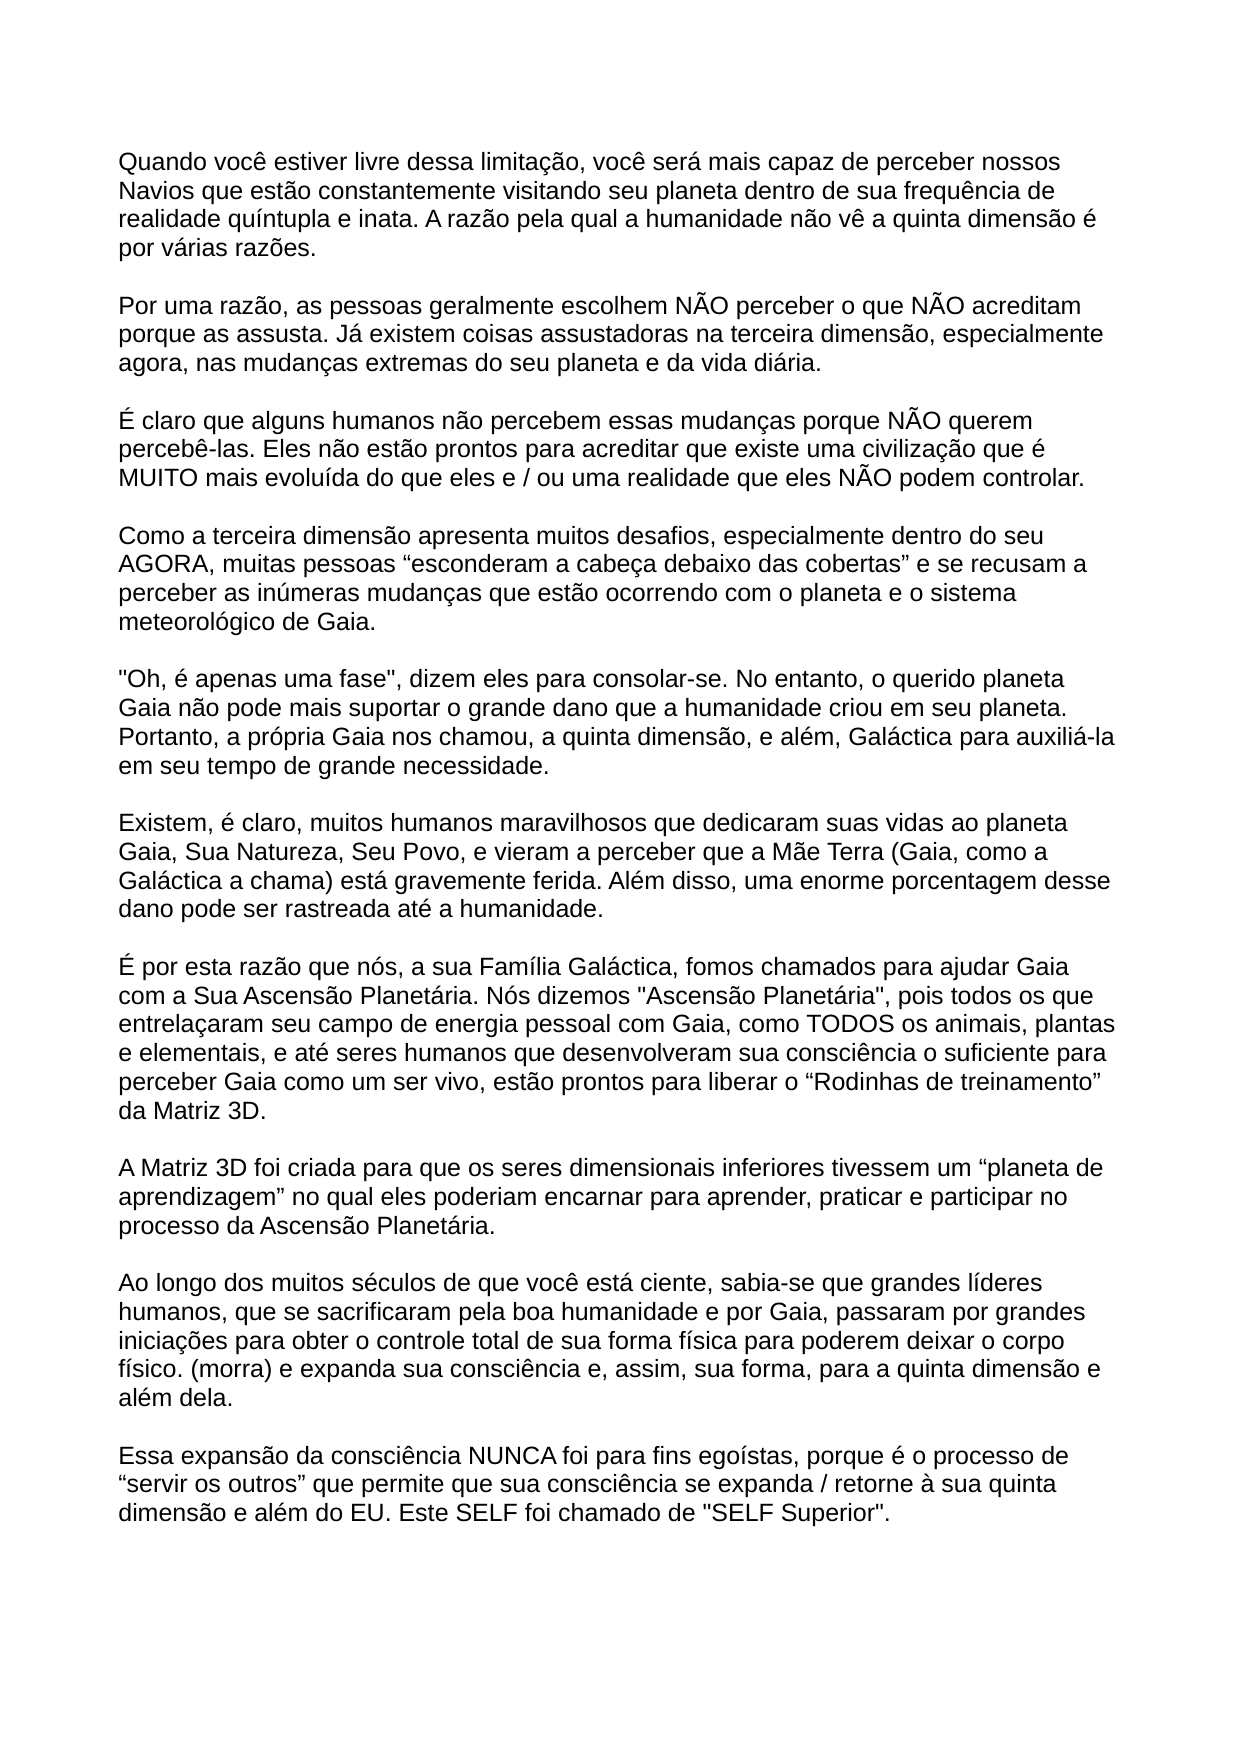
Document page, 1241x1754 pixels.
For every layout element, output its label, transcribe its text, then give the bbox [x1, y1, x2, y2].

text Por uma razão, as pessoas geralmente escolhem NÃO perceber o que NÃO acreditam porque as assusta. Já existem coisas assustadoras na terceira dimensão, especialmente agora, nas mudanças extremas do seu planeta e da vida diária. [118, 291, 1122, 377]
text Ao longo dos muitos séculos de que você está ciente, sabia-se que grandes líderes humanos, que se sacrificaram pela boa humanidade e por Gaia, passaram por grandes iniciações para obter o controle total de sua forma física para poderem deixar o corpo físico. (morra) e expanda sua consciência e, assim, sua forma, para a quinta dimensão e além dela. [118, 1268, 1122, 1412]
text Como a terceira dimensão apresenta muitos desafios, especialmente dentro do seu AGORA, muitas pessoas “esconderam a cabeça debaixo das cobertas” e se recusam a perceber as inúmeras mudanças que estão ocorrendo com o planeta e o sistema meteorológico de Gaia. [118, 521, 1122, 636]
text A Matriz 3D foi criada para que os seres dimensionais inferiores tivessem um “planeta de aprendizagem” no qual eles poderiam encarnar para aprender, praticar e participar no processo da Ascensão Planetária. [118, 1153, 1122, 1239]
text É por esta razão que nós, a sua Família Galáctica, fomos chamados para ajudar Gaia com a Sua Ascensão Planetária. Nós dizemos "Ascensão Planetária", pois todos os que entrelaçaram seu campo de energia pessoal com Gaia, como TODOS os animais, plantas e elementais, e até seres humanos que desenvolveram sua consciência o suficiente para perceber Gaia como um ser vivo, estão prontos para liberar o “Rodinhas de treinamento” da Matriz 3D. [118, 952, 1122, 1124]
text Quando você estiver livre dessa limitação, você será mais capaz de perceber nossos Navios que estão constantemente visitando seu planeta dentro de sua frequência de realidade quíntupla e inata. A razão pela qual a humanidade não vê a quinta dimensão é por várias razões. [118, 147, 1122, 262]
text "Oh, é apenas uma fase", dizem eles para consolar-se. No entanto, o querido planeta Gaia não pode mais suportar o grande dano que a humanidade criou em seu planeta. Portanto, a própria Gaia nos chamou, a quinta dimensão, e além, Galáctica para auxiliá-la em seu tempo de grande necessidade. [118, 664, 1122, 779]
text Existem, é claro, muitos humanos maravilhosos que dedicaram suas vidas ao planeta Gaia, Sua Natureza, Seu Povo, e vieram a perceber que a Mãe Terra (Gaia, como a Galáctica a chama) está gravemente ferida. Além disso, uma enorme porcentagem desse dano pode ser rastreada até a humanidade. [118, 808, 1122, 923]
text Essa expansão da consciência NUNCA foi para fins egoístas, porque é o processo de “servir os outros” que permite que sua consciência se expanda / retorne à sua quinta dimensão e além do EU. Este SELF foi chamado de "SELF Superior". [118, 1441, 1122, 1527]
text É claro que alguns humanos não percebem essas mudanças porque NÃO querem percebê-las. Eles não estão prontos para acreditar que existe uma civilização que é MUITO mais evoluída do que eles e / ou uma realidade que eles NÃO podem controlar. [118, 406, 1122, 492]
